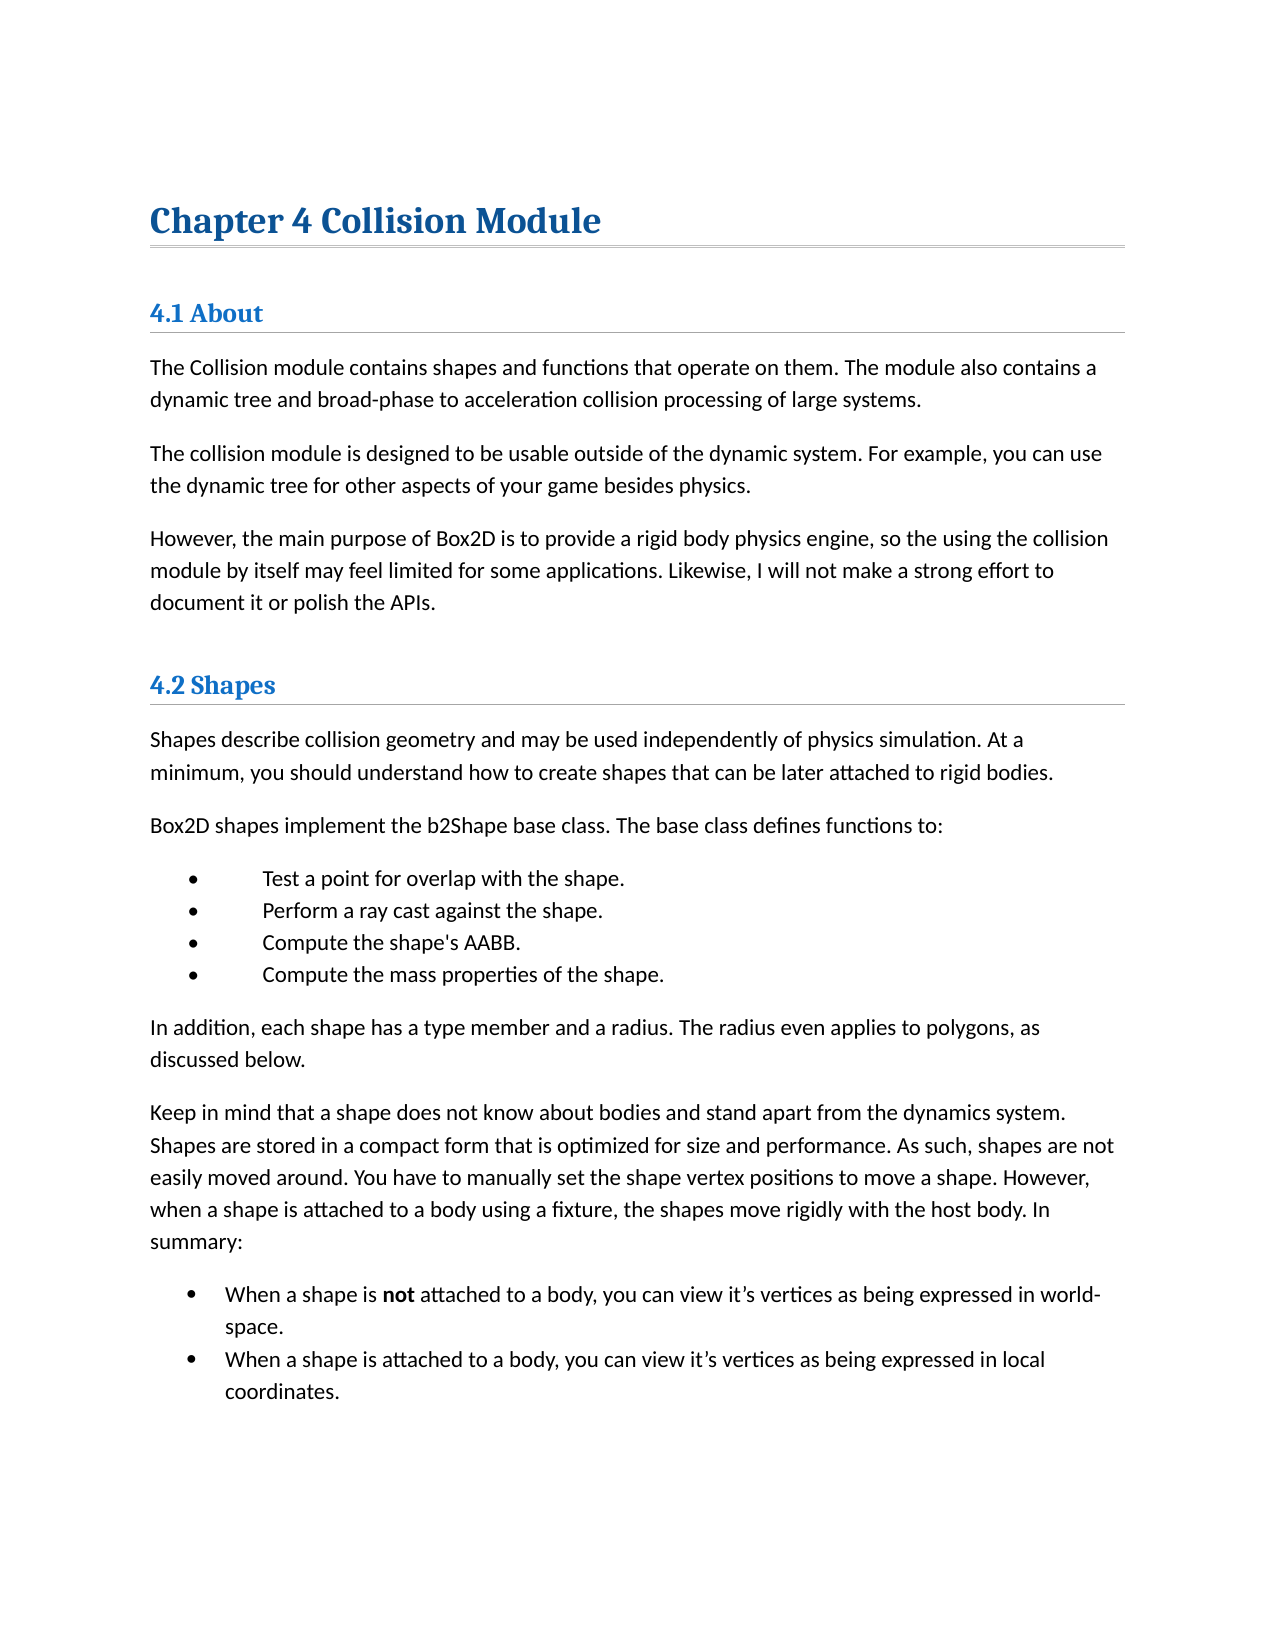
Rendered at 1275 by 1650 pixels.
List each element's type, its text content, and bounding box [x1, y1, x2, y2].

subtitle About [150, 298, 1125, 332]
text However, the main purpose of Box2D is to provide a rigid body physics engine, so the using the collision module by itself may feel limited for some applications. Likewise, I will not make a strong effort to document it or polish the APIs. [150, 524, 1125, 616]
text In addition, each shape has a type member and a radius. The radius even applies to polygons, as discussed below. [150, 1013, 1125, 1073]
text Box2D shapes implement the b2Shape base class. The base class defines functions to: [150, 811, 1125, 839]
list Compute the mass properties of the shape. [187, 960, 1125, 988]
list Test a point for overlap with the shape. [187, 864, 1125, 892]
text Keep in mind that a shape does not know about bodies and stand apart from the dynamics system. Shapes are stored in a compact form that is optimized for size and performance. As such, shapes are not easily moved around. You have to manually set the shape vertex positions to move a shape. However, when a shape is attached to a body using a fixture, the shapes move rigidly with the host body. In summary: [150, 1098, 1125, 1255]
list When a shape is not attached to a body, you can view it’s vertices as being expressed in world-space. [187, 1280, 1125, 1341]
subtitle Shapes [150, 670, 1125, 704]
list Compute the shape's AABB. [187, 928, 1125, 956]
text The collision module is designed to be usable outside of the dynamic system. For example, you can use the dynamic tree for other aspects of your game besides physics. [150, 439, 1125, 499]
list When a shape is attached to a body, you can view it’s vertices as being expressed in local coordinates. [187, 1345, 1125, 1405]
subtitle Collision Module [150, 200, 1125, 245]
text The Collision module contains shapes and functions that operate on them. The module also contains a dynamic tree and broad-phase to acceleration collision processing of large systems. [150, 353, 1125, 414]
text Shapes describe collision geometry and may be used independently of physics simulation. At a minimum, you should understand how to create shapes that can be later attached to rigid bodies. [150, 726, 1125, 786]
list Perform a ray cast against the shape. [187, 896, 1125, 924]
